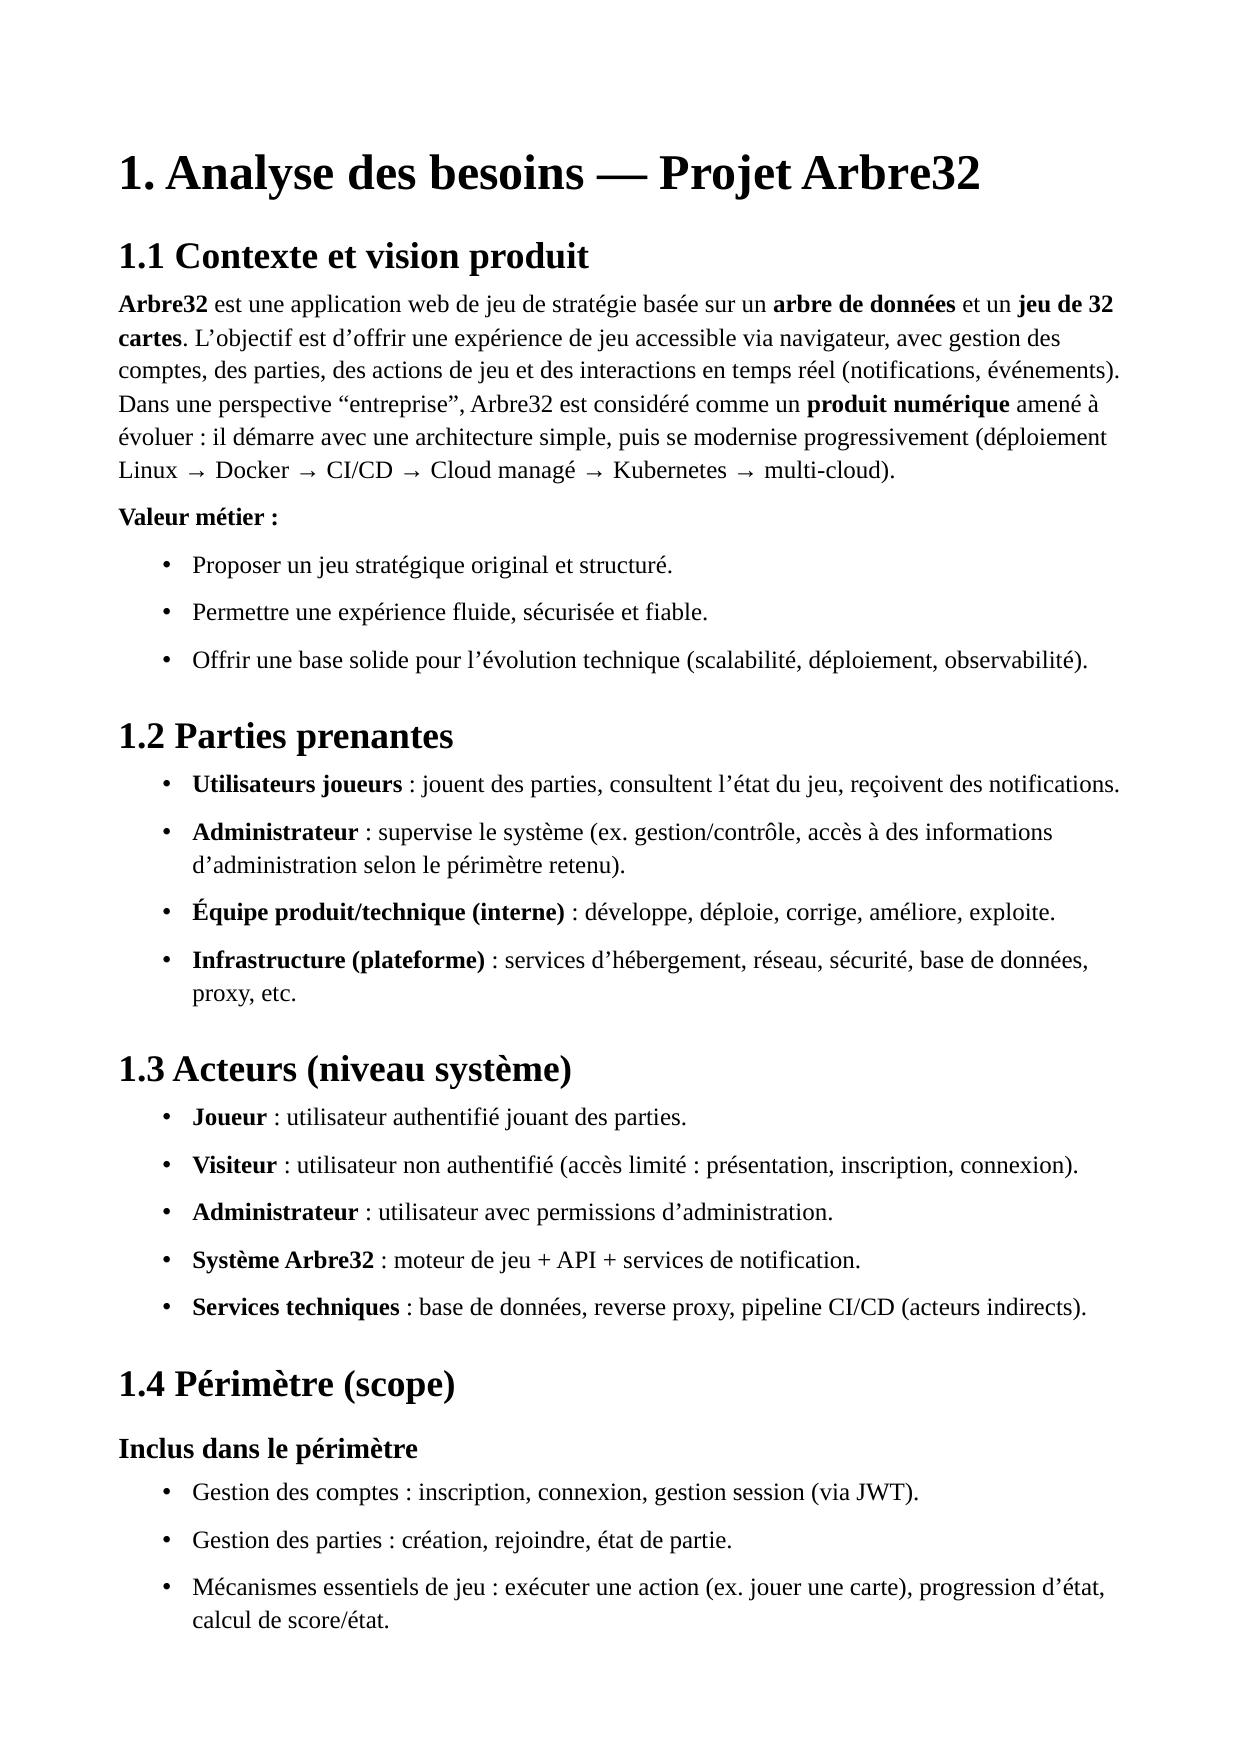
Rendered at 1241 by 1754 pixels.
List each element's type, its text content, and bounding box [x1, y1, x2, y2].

list Visiteur : utilisateur non authentifié (accès limité : présentation, inscription, connexion). [162, 1150, 1122, 1178]
list Infrastructure (plateforme) : services d’hébergement, réseau, sécurité, base de données, proxy, etc. [162, 945, 1122, 1007]
subtitle 1.4 Périmètre (scope) [118, 1361, 1122, 1404]
list Système Arbre32 : moteur de jeu + API + services de notification. [162, 1245, 1122, 1274]
list Proposer un jeu stratégique original et structuré. [162, 550, 1122, 579]
text Arbre32 est une application web de jeu de stratégie basée sur un arbre de données et un jeu de 32 cartes. L’objectif est d’offrir une expérience de jeu accessible via navigateur, avec gestion des comptes, des parties, des actions de jeu et des interactions en temps réel (notifications, événements). Dans une perspective “entreprise”, Arbre32 est considéré comme un produit numérique amené à évoluer : il démarre avec une architecture simple, puis se modernise progressivement (déploiement Linux → Docker → CI/CD → Cloud managé → Kubernetes → multi-cloud). [118, 289, 1122, 483]
list Gestion des parties : création, rejoindre, état de partie. [162, 1525, 1122, 1553]
list Gestion des comptes : inscription, connexion, gestion session (via JWT). [162, 1477, 1122, 1506]
list Services techniques : base de données, reverse proxy, pipeline CI/CD (acteurs indirects). [162, 1292, 1122, 1321]
list Offrir une base solide pour l’évolution technique (scalabilité, déploiement, observabilité). [162, 645, 1122, 674]
text Valeur métier : [118, 502, 1122, 531]
list Joueur : utilisateur authentifié jouant des parties. [162, 1102, 1122, 1131]
list Administrateur : supervise le système (ex. gestion/contrôle, accès à des informations d’administration selon le périmètre retenu). [162, 817, 1122, 878]
list Permettre une expérience fluide, sécurisée et fiable. [162, 597, 1122, 626]
subtitle 1.1 Contexte et vision produit [118, 234, 1122, 277]
list Utilisateurs joueurs : jouent des parties, consultent l’état du jeu, reçoivent des notifications. [162, 769, 1122, 798]
subtitle 1.2 Parties prenantes [118, 713, 1122, 757]
list Administrateur : utilisateur avec permissions d’administration. [162, 1197, 1122, 1226]
subtitle Inclus dans le périmètre [118, 1431, 1122, 1465]
subtitle 1. Analyse des besoins — Projet Arbre32 [118, 143, 1122, 201]
subtitle 1.3 Acteurs (niveau système) [118, 1046, 1122, 1089]
list Équipe produit/technique (interne) : développe, déploie, corrige, améliore, exploite. [162, 897, 1122, 926]
list Mécanismes essentiels de jeu : exécuter une action (ex. jouer une carte), progression d’état, calcul de score/état. [162, 1572, 1122, 1634]
